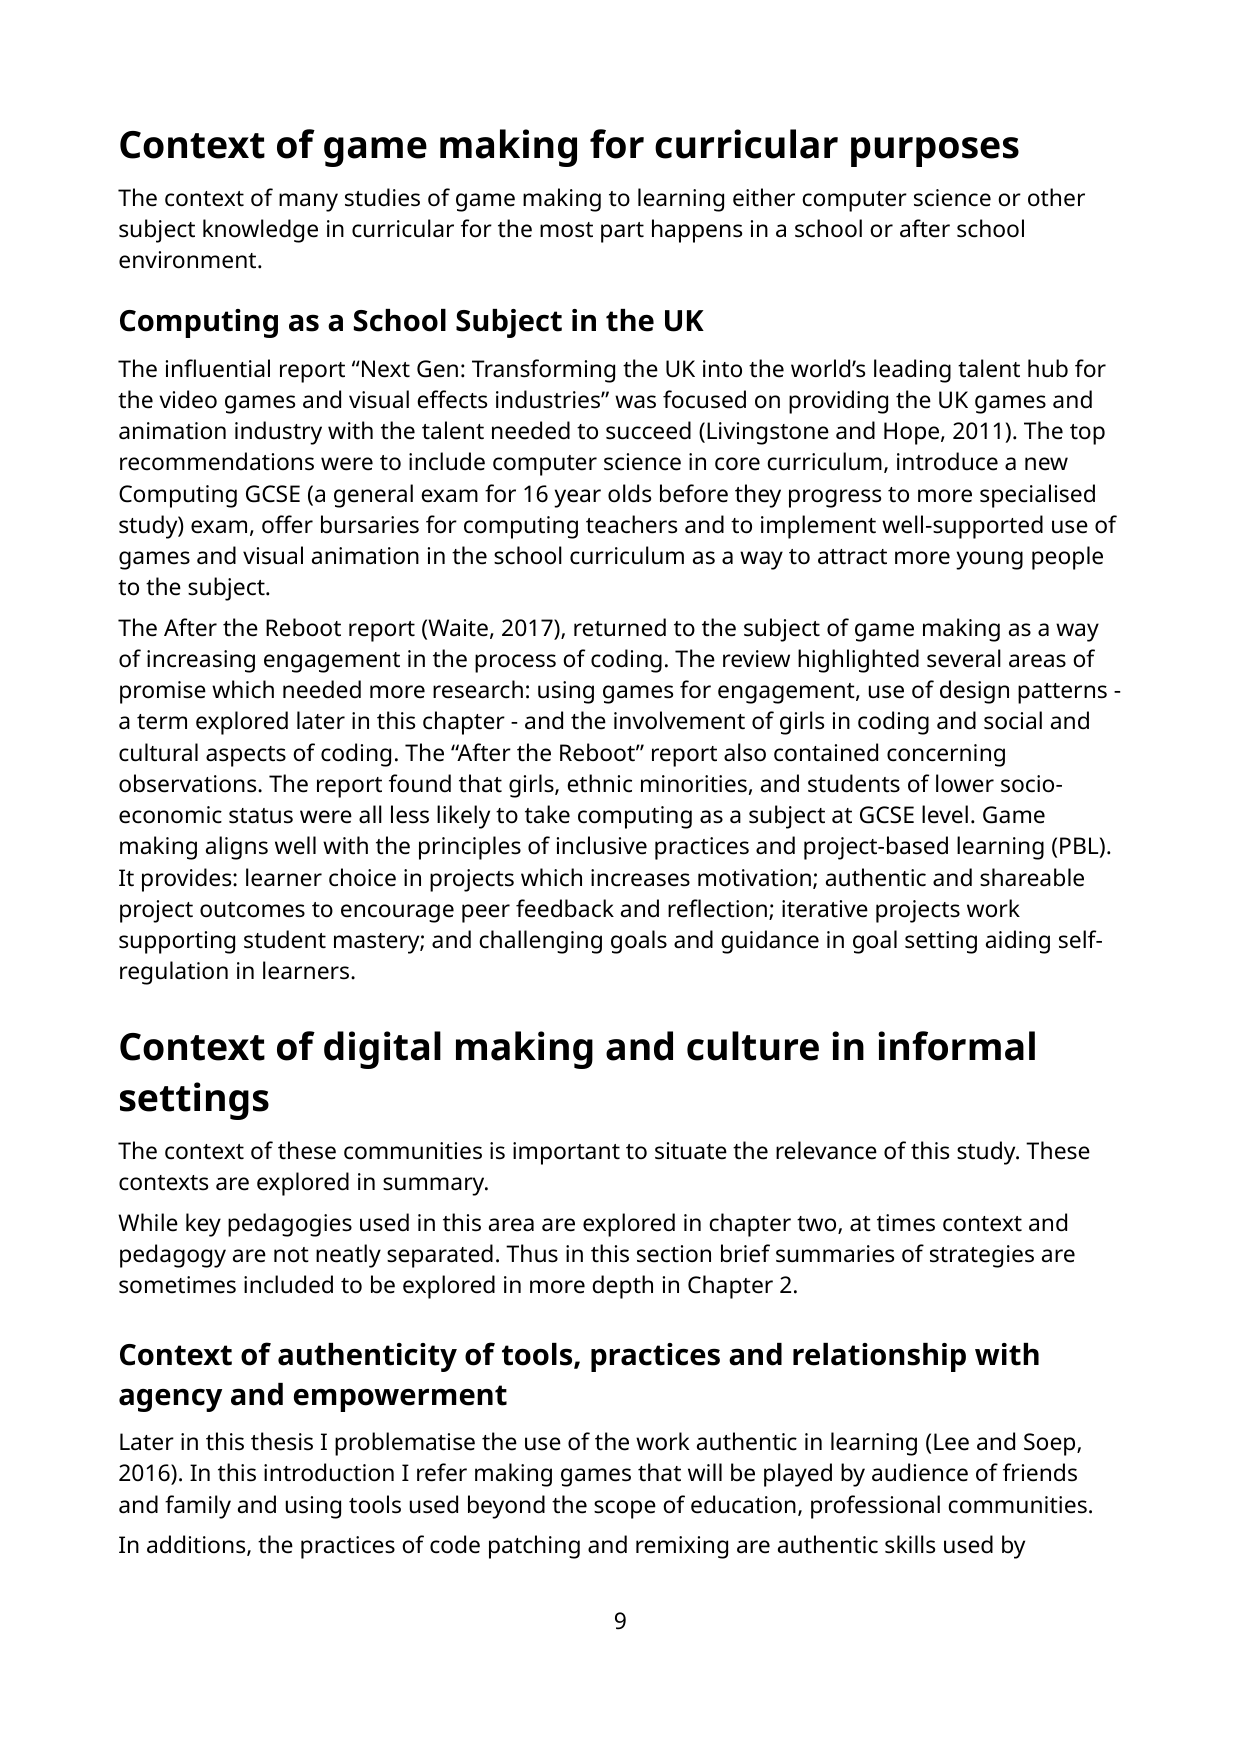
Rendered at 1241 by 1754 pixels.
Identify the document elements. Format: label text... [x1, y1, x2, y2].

text In additions, the practices of code patching and remixing are authentic skills used by [118, 1529, 1122, 1560]
text The context of these communities is important to situate the relevance of this study. These contexts are explored in summary. [118, 1135, 1122, 1198]
text While key pedagogies used in this area are explored in chapter two, at times context and pedagogy are not neatly separated. Thus in this section brief summaries of strategies are sometimes included to be explored in more depth in Chapter 2. [118, 1207, 1122, 1300]
subtitle Context of game making for curricular purposes [118, 118, 1122, 169]
subtitle Context of authenticity of tools, practices and relationship with agency and empowerment [118, 1334, 1122, 1414]
subtitle Context of digital making and culture in informal settings [118, 1021, 1122, 1123]
subtitle Computing as a School Subject in the UK [118, 300, 1122, 340]
text The influential report “Next Gen: Transforming the UK into the world’s leading talent hub for the video games and visual effects industries” was focused on providing the UK games and animation industry with the talent needed to succeed (Livingstone and Hope, 2011). The top recommendations were to include computer science in core curriculum, introduce a new Computing GCSE (a general exam for 16 year olds before they progress to more specialised study) exam, offer bursaries for computing teachers and to implement well-supported use of games and visual animation in the school curriculum as a way to attract more young people to the subject. [118, 353, 1122, 603]
text The context of many studies of game making to learning either computer science or other subject knowledge in curricular for the most part happens in a school or after school environment. [118, 182, 1122, 275]
text The After the Reboot report (Waite, 2017), returned to the subject of game making as a way of increasing engagement in the process of coding. The review highlighted several areas of promise which needed more research: using games for engagement, use of design patterns - a term explored later in this chapter - and the involvement of girls in coding and social and cultural aspects of coding. The “After the Reboot” report also contained concerning observations. The report found that girls, ethnic minorities, and students of lower socio-economic status were all less likely to take computing as a subject at GCSE level. Game making aligns well with the principles of inclusive practices and project-based learning (PBL). It provides: learner choice in projects which increases motivation; authentic and shareable project outcomes to encourage peer feedback and reflection; iterative projects work supporting student mastery; and challenging goals and guidance in goal setting aiding self-regulation in learners. [118, 612, 1122, 987]
text Later in this thesis I problematise the use of the work authentic in learning (Lee and Soep, 2016). In this introduction I refer making games that will be played by audience of friends and family and using tools used beyond the scope of education, professional communities. [118, 1426, 1122, 1520]
